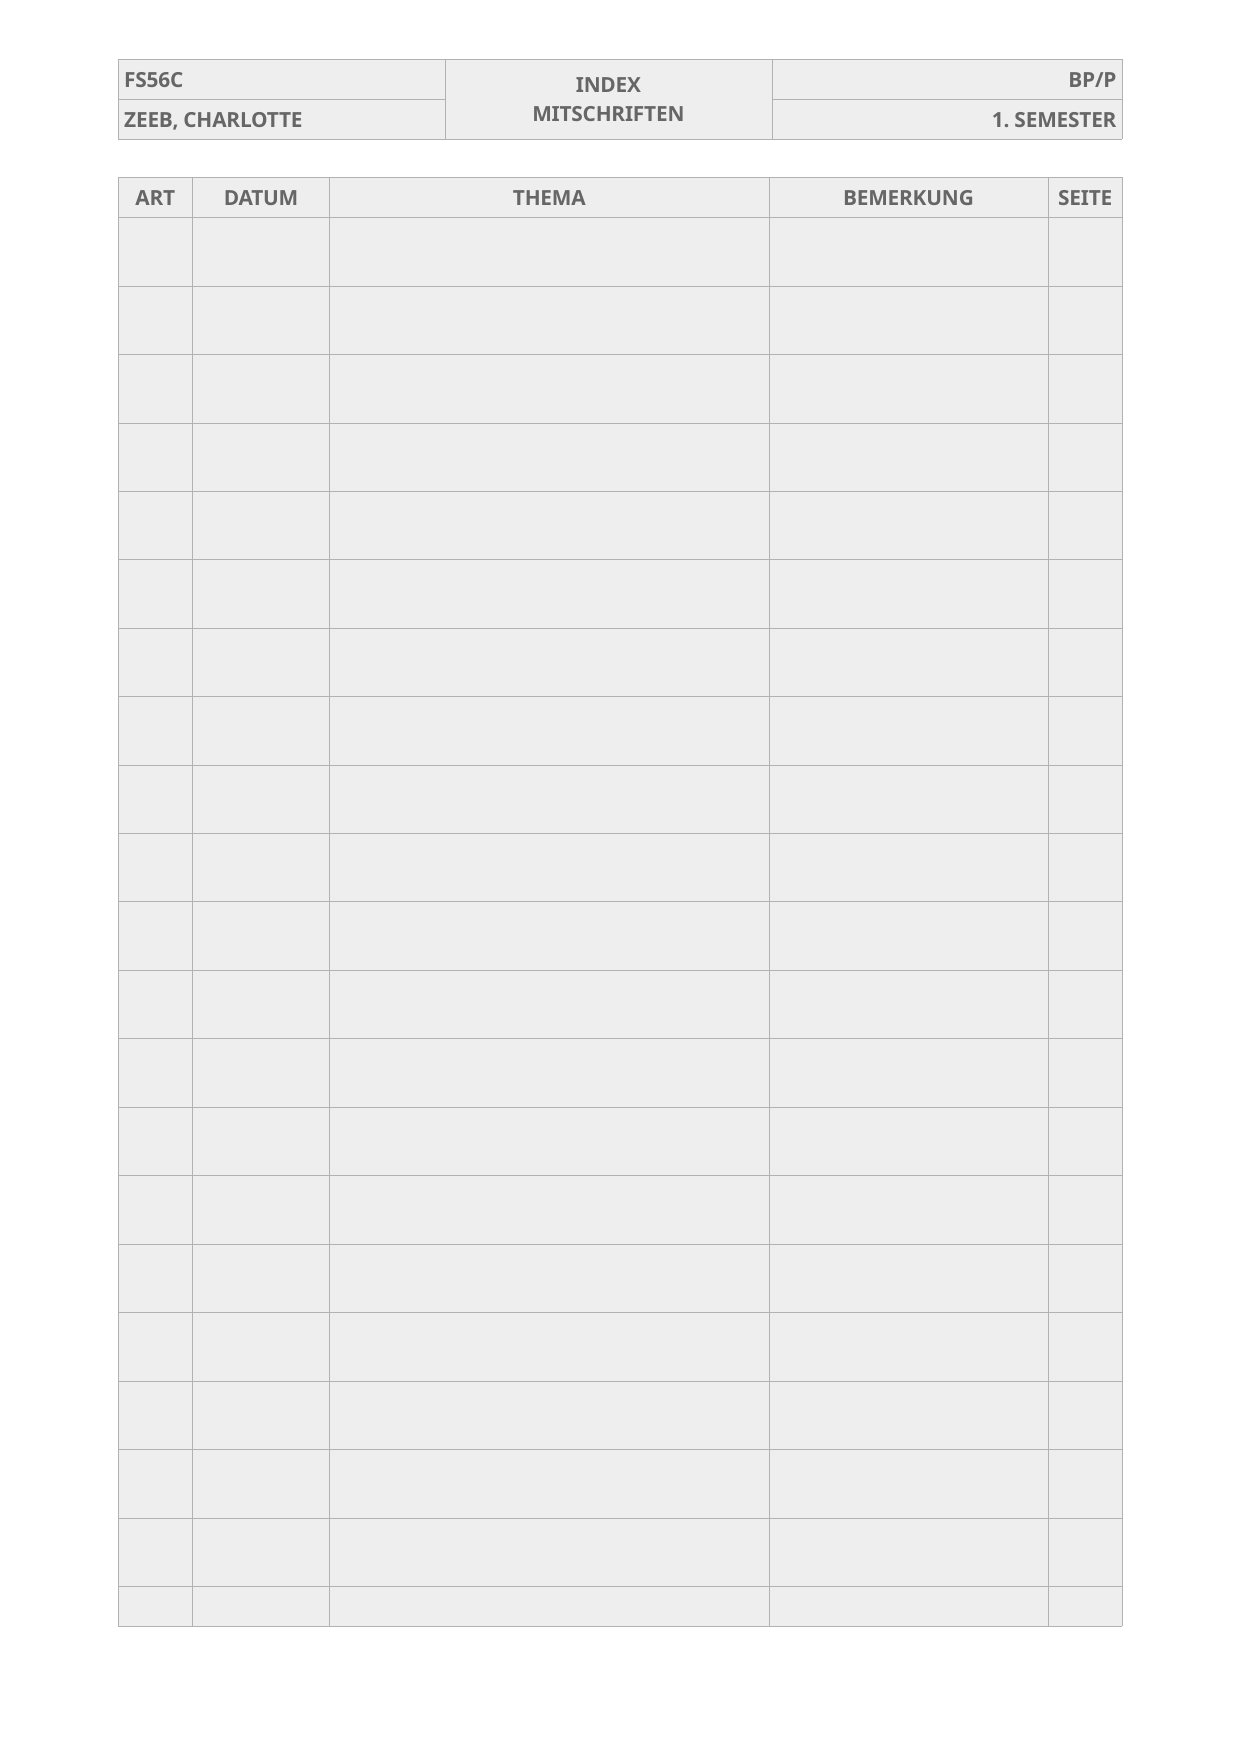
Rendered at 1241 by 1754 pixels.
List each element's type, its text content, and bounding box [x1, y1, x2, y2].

table_cell [770, 560, 1048, 628]
table_cell [119, 424, 192, 491]
table_cell [1049, 834, 1122, 901]
table_cell [330, 492, 769, 559]
table_cell [193, 1176, 329, 1244]
table_cell [770, 697, 1048, 764]
table_cell [1049, 971, 1122, 1038]
table_cell [770, 218, 1048, 286]
table_cell [770, 424, 1048, 491]
table_cell [193, 1245, 329, 1312]
table_cell [1049, 355, 1122, 422]
table_cell [193, 355, 329, 422]
table_cell [770, 1450, 1048, 1517]
table_cell [193, 560, 329, 628]
table_cell [119, 1039, 192, 1107]
table_cell [193, 1313, 329, 1381]
table_cell [330, 971, 769, 1038]
table_cell [193, 424, 329, 491]
table_cell [330, 355, 769, 422]
table_cell [119, 1519, 192, 1586]
table_cell [330, 902, 769, 970]
table_cell [193, 697, 329, 764]
table_cell [770, 1382, 1048, 1449]
table_cell [1049, 697, 1122, 764]
table_cell [193, 1108, 329, 1175]
table_cell [119, 902, 192, 970]
table_cell [119, 1245, 192, 1312]
table_cell [1049, 1382, 1122, 1449]
table_cell [1049, 1450, 1122, 1517]
table_cell [770, 1108, 1048, 1175]
table_cell [193, 766, 329, 833]
table_cell [119, 1313, 192, 1381]
table_cell [119, 560, 192, 628]
table_cell [330, 560, 769, 628]
table_cell [1049, 629, 1122, 696]
table_cell [1049, 1519, 1122, 1586]
table_cell [330, 766, 769, 833]
table_cell [119, 766, 192, 833]
table_cell [330, 1587, 769, 1626]
table_cell [1049, 1245, 1122, 1312]
table_cell [330, 287, 769, 354]
table_cell [770, 766, 1048, 833]
table_cell [770, 1176, 1048, 1244]
table_cell [193, 971, 329, 1038]
table_cell [119, 218, 192, 286]
table_cell [193, 1587, 329, 1626]
table_cell [1049, 1313, 1122, 1381]
table_header BEMERKUNG [770, 178, 1048, 217]
table_cell [119, 1450, 192, 1517]
table_cell [119, 1587, 192, 1626]
table_cell [119, 971, 192, 1038]
table_cell [193, 1039, 329, 1107]
table_cell [119, 287, 192, 354]
table_cell [330, 1176, 769, 1244]
table_cell [1049, 1039, 1122, 1107]
table_cell [770, 1245, 1048, 1312]
table_cell [119, 355, 192, 422]
table_cell [193, 1450, 329, 1517]
table_cell [330, 1519, 769, 1586]
table_cell [330, 1313, 769, 1381]
table_cell [193, 287, 329, 354]
table_cell [770, 834, 1048, 901]
table_cell [330, 1039, 769, 1107]
table_cell [330, 1382, 769, 1449]
table_cell [330, 834, 769, 901]
table_cell [770, 287, 1048, 354]
table_cell [1049, 218, 1122, 286]
table_cell [193, 1519, 329, 1586]
table_cell [770, 1519, 1048, 1586]
table_cell [330, 218, 769, 286]
table_cell [770, 1313, 1048, 1381]
table_cell [1049, 287, 1122, 354]
table_cell [119, 697, 192, 764]
table_cell [770, 1587, 1048, 1626]
table_cell [119, 1382, 192, 1449]
table_cell [330, 1108, 769, 1175]
table_cell [330, 424, 769, 491]
table_cell [193, 629, 329, 696]
table_cell [1049, 560, 1122, 628]
table_cell [1049, 1587, 1122, 1626]
table_cell [1049, 492, 1122, 559]
table_header ART [119, 178, 192, 217]
table_cell [1049, 902, 1122, 970]
table_cell [193, 902, 329, 970]
table_cell [330, 697, 769, 764]
table_cell [193, 218, 329, 286]
table_cell [119, 834, 192, 901]
table_cell [1049, 1108, 1122, 1175]
table_cell [193, 834, 329, 901]
table_cell [1049, 1176, 1122, 1244]
table_header DATUM [193, 178, 329, 217]
table_cell [770, 492, 1048, 559]
table_cell [770, 902, 1048, 970]
table_cell [193, 1382, 329, 1449]
table_cell [1049, 766, 1122, 833]
table_cell [119, 1176, 192, 1244]
table_cell [770, 629, 1048, 696]
table_cell [119, 1108, 192, 1175]
table_header SEITE [1049, 178, 1122, 217]
table_cell [1049, 424, 1122, 491]
table_header THEMA [330, 178, 769, 217]
table_cell [770, 1039, 1048, 1107]
table_cell [119, 492, 192, 559]
table_cell [330, 629, 769, 696]
table_cell [330, 1450, 769, 1517]
table_cell [770, 355, 1048, 422]
table_cell [330, 1245, 769, 1312]
table_cell [119, 629, 192, 696]
table_cell [770, 971, 1048, 1038]
table_cell [193, 492, 329, 559]
